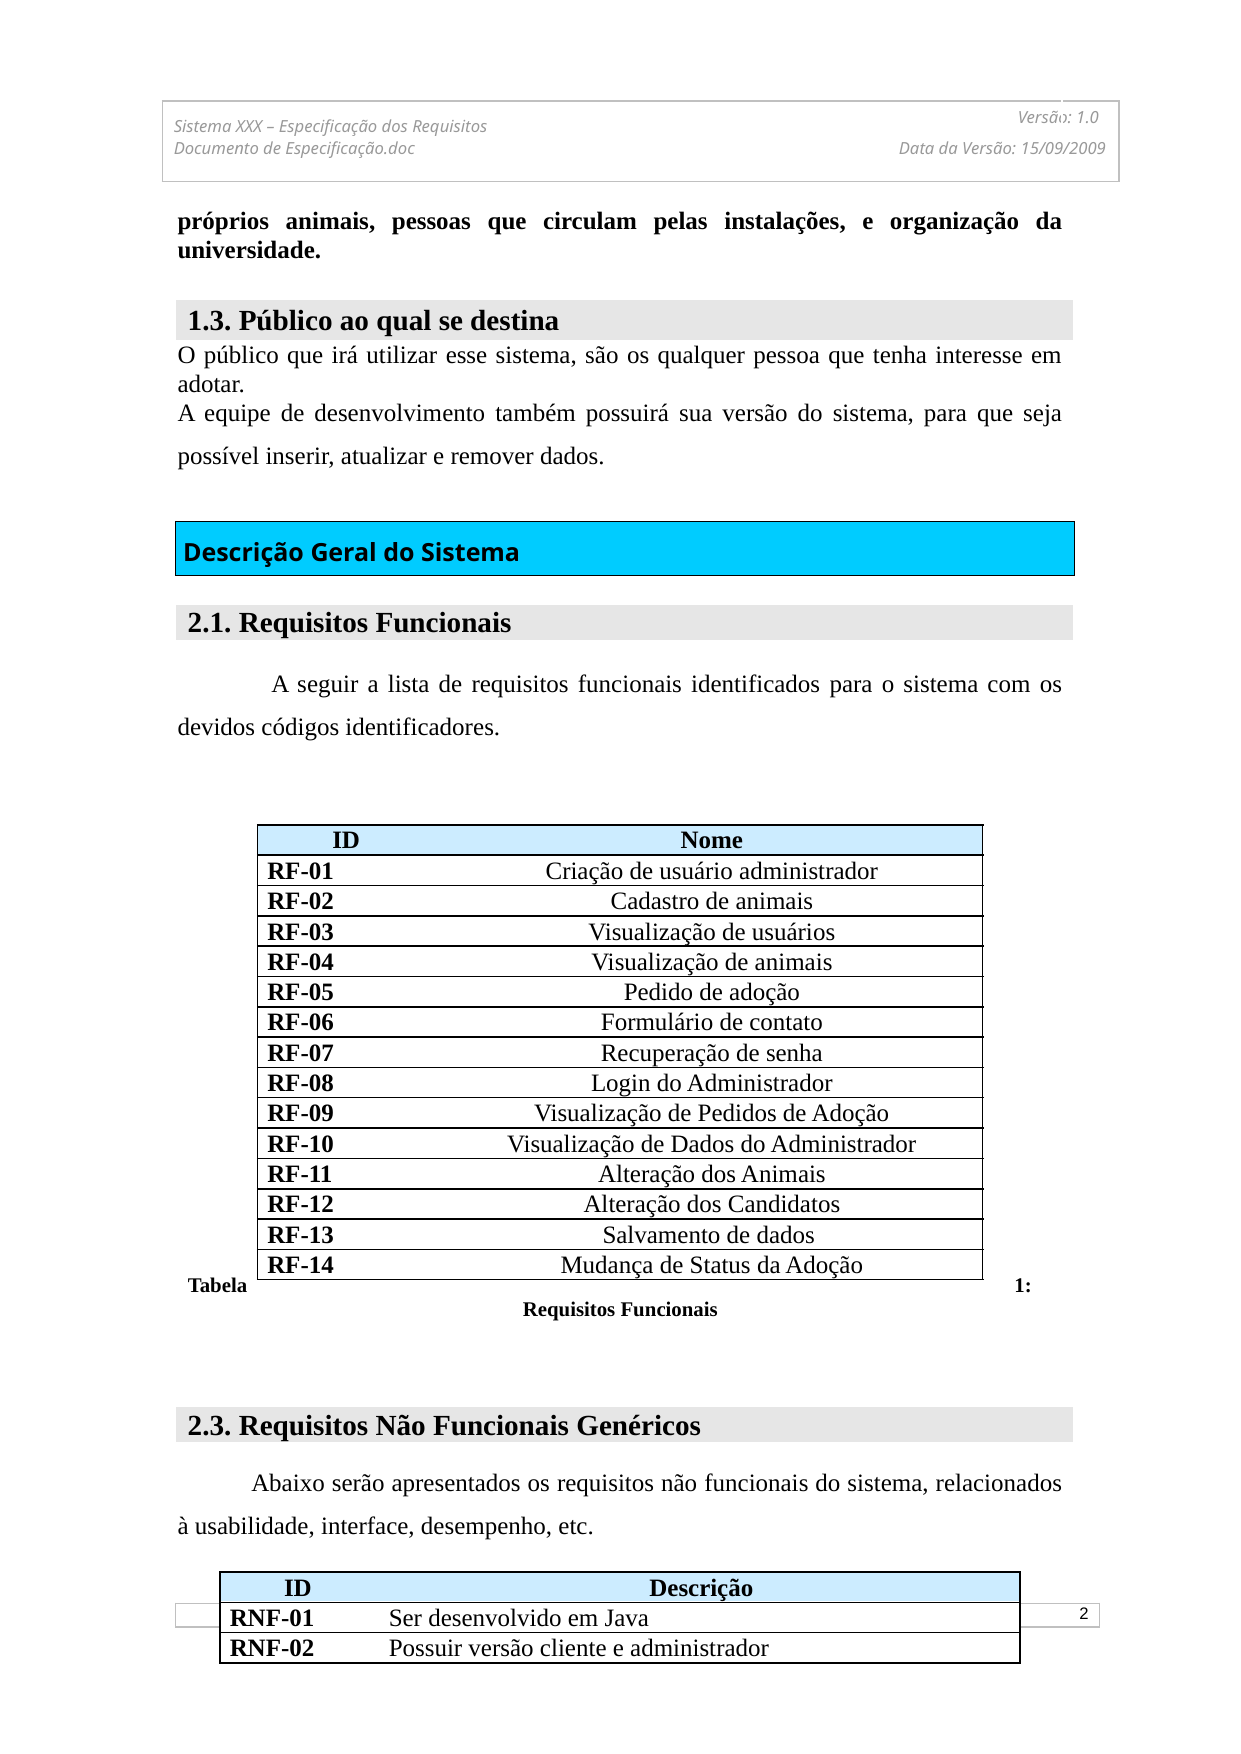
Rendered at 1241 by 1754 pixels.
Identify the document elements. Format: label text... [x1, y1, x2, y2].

table_header Descrição Geral do Sistema [176, 522, 1074, 575]
table_cell Alteração dos Animais [436, 1159, 982, 1188]
table_cell RF-08 [258, 1068, 436, 1097]
text Abaixo serão apresentados os requisitos não funcionais do sistema, relacionados à usabilidade, interface, desempenho, etc. [177, 1468, 1063, 1540]
table_header ID [221, 1573, 377, 1601]
table_cell Pedido de adoção [436, 977, 982, 1006]
table_header 1.3. Público ao qual se destina [176, 300, 1073, 340]
table_header Descrição [377, 1573, 1019, 1601]
text Tabela 1: Requisitos Funcionais [177, 1273, 1063, 1321]
table_cell RNF-02 [221, 1633, 377, 1662]
table_cell Possuir versão cliente e administrador [377, 1633, 1019, 1662]
text A seguir a lista de requisitos funcionais identificados para o sistema com os devidos códigos identificadores. [177, 669, 1063, 741]
table_cell Mudança de Status da Adoção [436, 1250, 982, 1279]
table_header Nome [436, 826, 982, 854]
table_cell Criação de usuário administrador [436, 856, 982, 885]
table_cell RF-13 [258, 1220, 436, 1248]
table_cell RF-10 [258, 1129, 436, 1157]
table_header 2.3. Requisitos Não Funcionais Genéricos [176, 1407, 1073, 1442]
text O público que irá utilizar esse sistema, são os qualquer pessoa que tenha interesse em adotar. [177, 340, 1063, 398]
table_cell RF-04 [258, 947, 436, 976]
table_cell Salvamento de dados [436, 1220, 982, 1248]
table_cell Visualização de Dados do Administrador [436, 1129, 982, 1157]
table_cell RF-02 [258, 886, 436, 915]
table_cell RF-14 [258, 1250, 436, 1279]
table_cell RF-01 [258, 856, 436, 885]
table_cell RF-07 [258, 1038, 436, 1067]
table_header ID [258, 826, 436, 854]
table_cell RF-03 [258, 917, 436, 945]
table_cell Alteração dos Candidatos [436, 1190, 982, 1218]
table_cell Ser desenvolvido em Java [377, 1603, 1019, 1632]
table_cell Visualização de usuários [436, 917, 982, 945]
table_cell Recuperação de senha [436, 1038, 982, 1067]
table_cell RNF-01 [221, 1603, 377, 1632]
table_cell RF-05 [258, 977, 436, 1006]
text próprios animais, pessoas que circulam pelas instalações, e organização da universidade. [177, 206, 1063, 263]
table_header 2.1. Requisitos Funcionais [176, 605, 1073, 640]
table_cell RF-11 [258, 1159, 436, 1188]
table_cell Login do Administrador [436, 1068, 982, 1097]
table_cell Formulário de contato [436, 1008, 982, 1036]
text A equipe de desenvolvimento também possuirá sua versão do sistema, para que seja possível inserir, atualizar e remover dados. [177, 398, 1063, 469]
table_cell Visualização de animais [436, 947, 982, 976]
table_cell Cadastro de animais [436, 886, 982, 915]
table_cell RF-06 [258, 1008, 436, 1036]
table_cell Visualização de Pedidos de Adoção [436, 1098, 982, 1127]
table_cell RF-12 [258, 1190, 436, 1218]
table_cell RF-09 [258, 1098, 436, 1127]
